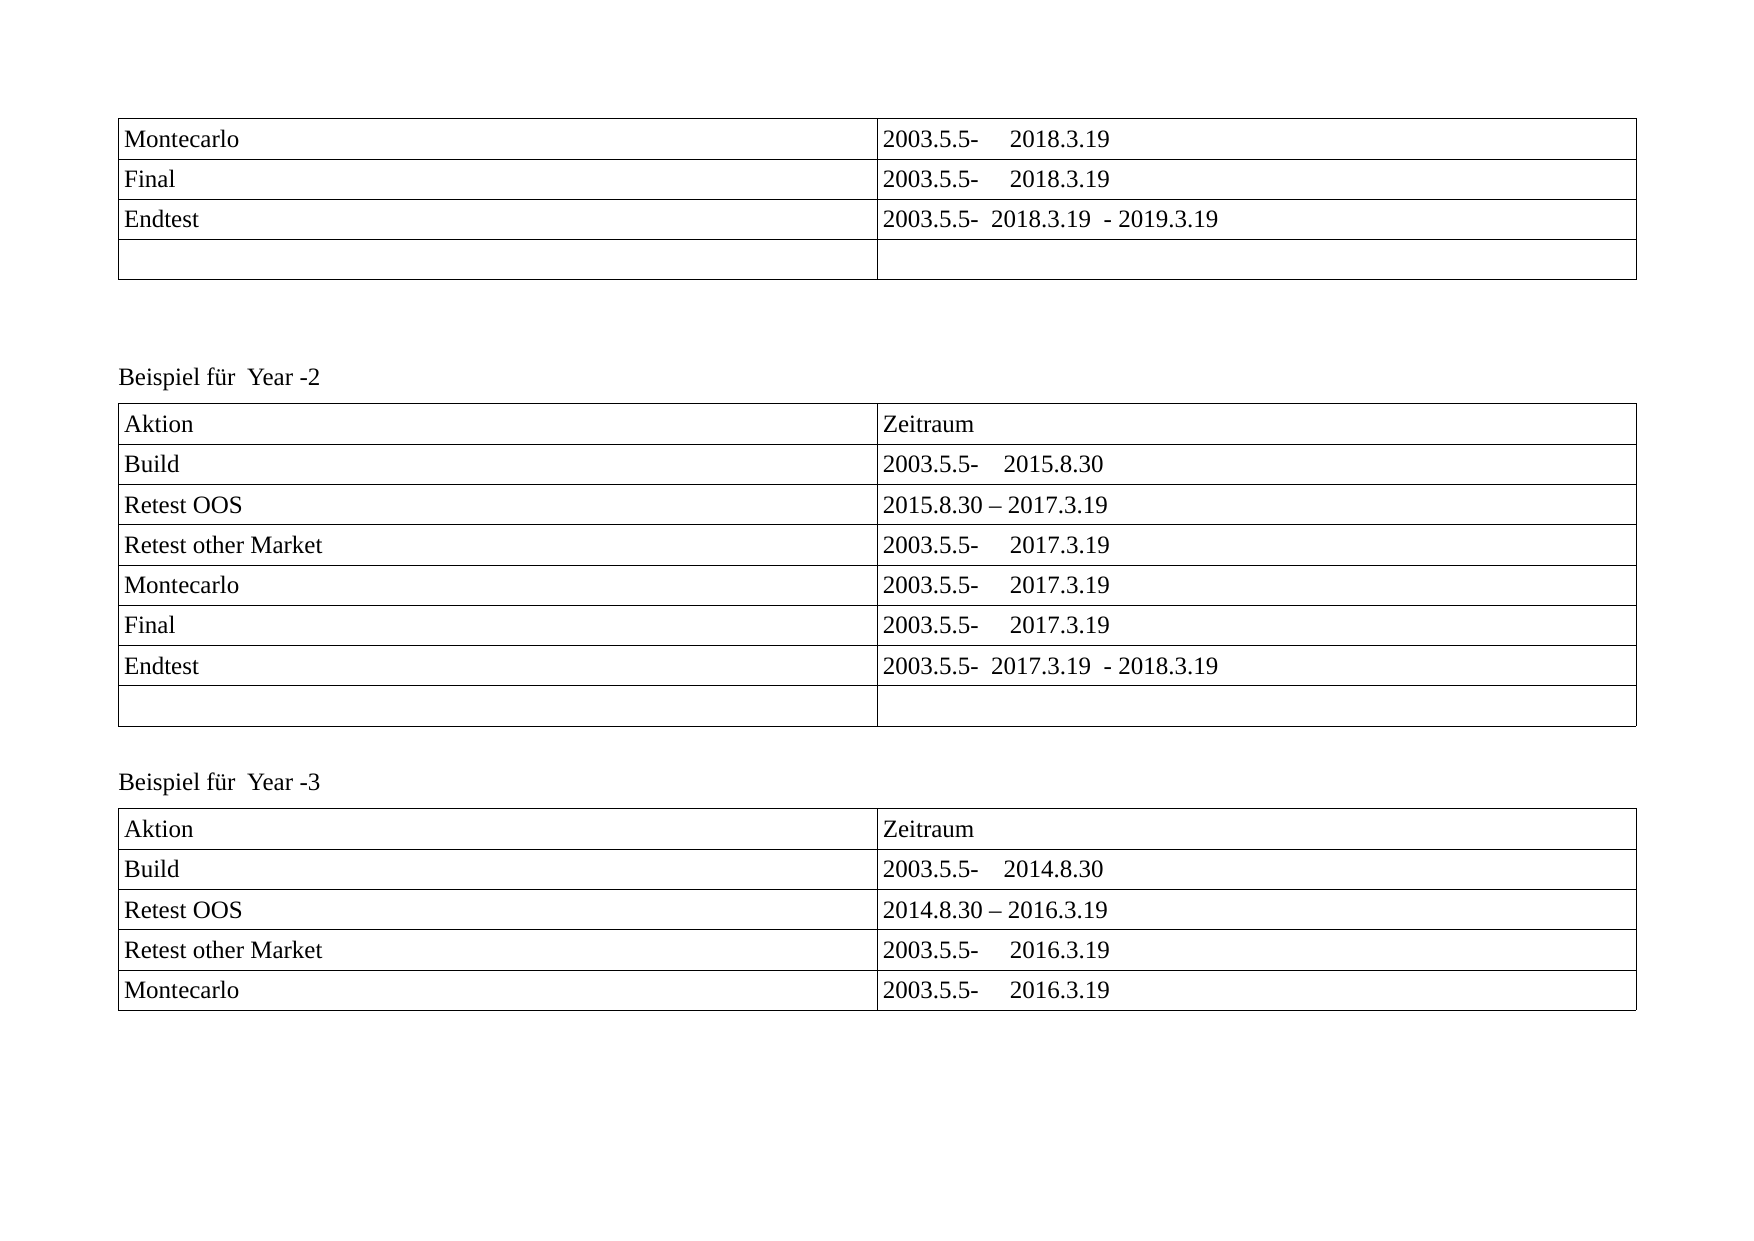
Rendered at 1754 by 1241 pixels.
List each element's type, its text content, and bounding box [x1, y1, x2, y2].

table_cell 2003.5.5- 2018.3.19 [878, 119, 1636, 158]
table_cell 2014.8.30 – 2016.3.19 [878, 890, 1636, 929]
table_cell 2015.8.30 – 2017.3.19 [878, 485, 1636, 524]
table_cell 2003.5.5- 2018.3.19 - 2019.3.19 [878, 200, 1636, 239]
table_cell 2003.5.5- 2015.8.30 [878, 445, 1636, 484]
table_cell Retest other Market [119, 930, 877, 969]
table_cell Montecarlo [119, 971, 877, 1010]
table_cell Retest OOS [119, 485, 877, 524]
table_header Aktion [119, 404, 877, 443]
table_header Zeitraum [878, 404, 1636, 443]
table_cell Final [119, 160, 877, 199]
table_cell 2003.5.5- 2017.3.19 [878, 566, 1636, 605]
table_cell [878, 240, 1636, 279]
table_cell 2003.5.5- 2017.3.19 - 2018.3.19 [878, 646, 1636, 685]
text Beispiel für Year -3 [118, 767, 1636, 796]
table_header Aktion [119, 809, 877, 849]
table_cell 2003.5.5- 2014.8.30 [878, 850, 1636, 889]
table_cell 2003.5.5- 2017.3.19 [878, 606, 1636, 645]
table_cell Montecarlo [119, 119, 877, 158]
table_cell Retest other Market [119, 525, 877, 564]
table_cell Retest OOS [119, 890, 877, 929]
text Beispiel für Year -2 [118, 362, 1636, 391]
table_cell Endtest [119, 646, 877, 685]
table_cell [119, 240, 877, 279]
table_cell 2003.5.5- 2017.3.19 [878, 525, 1636, 564]
table_cell 2003.5.5- 2016.3.19 [878, 971, 1636, 1010]
table_cell [119, 686, 877, 726]
table_cell [878, 686, 1636, 726]
table_cell 2003.5.5- 2018.3.19 [878, 160, 1636, 199]
table_cell Build [119, 445, 877, 484]
table_cell Final [119, 606, 877, 645]
table_cell 2003.5.5- 2016.3.19 [878, 930, 1636, 969]
table_cell Montecarlo [119, 566, 877, 605]
table_header Zeitraum [878, 809, 1636, 849]
table_cell Build [119, 850, 877, 889]
table_cell Endtest [119, 200, 877, 239]
